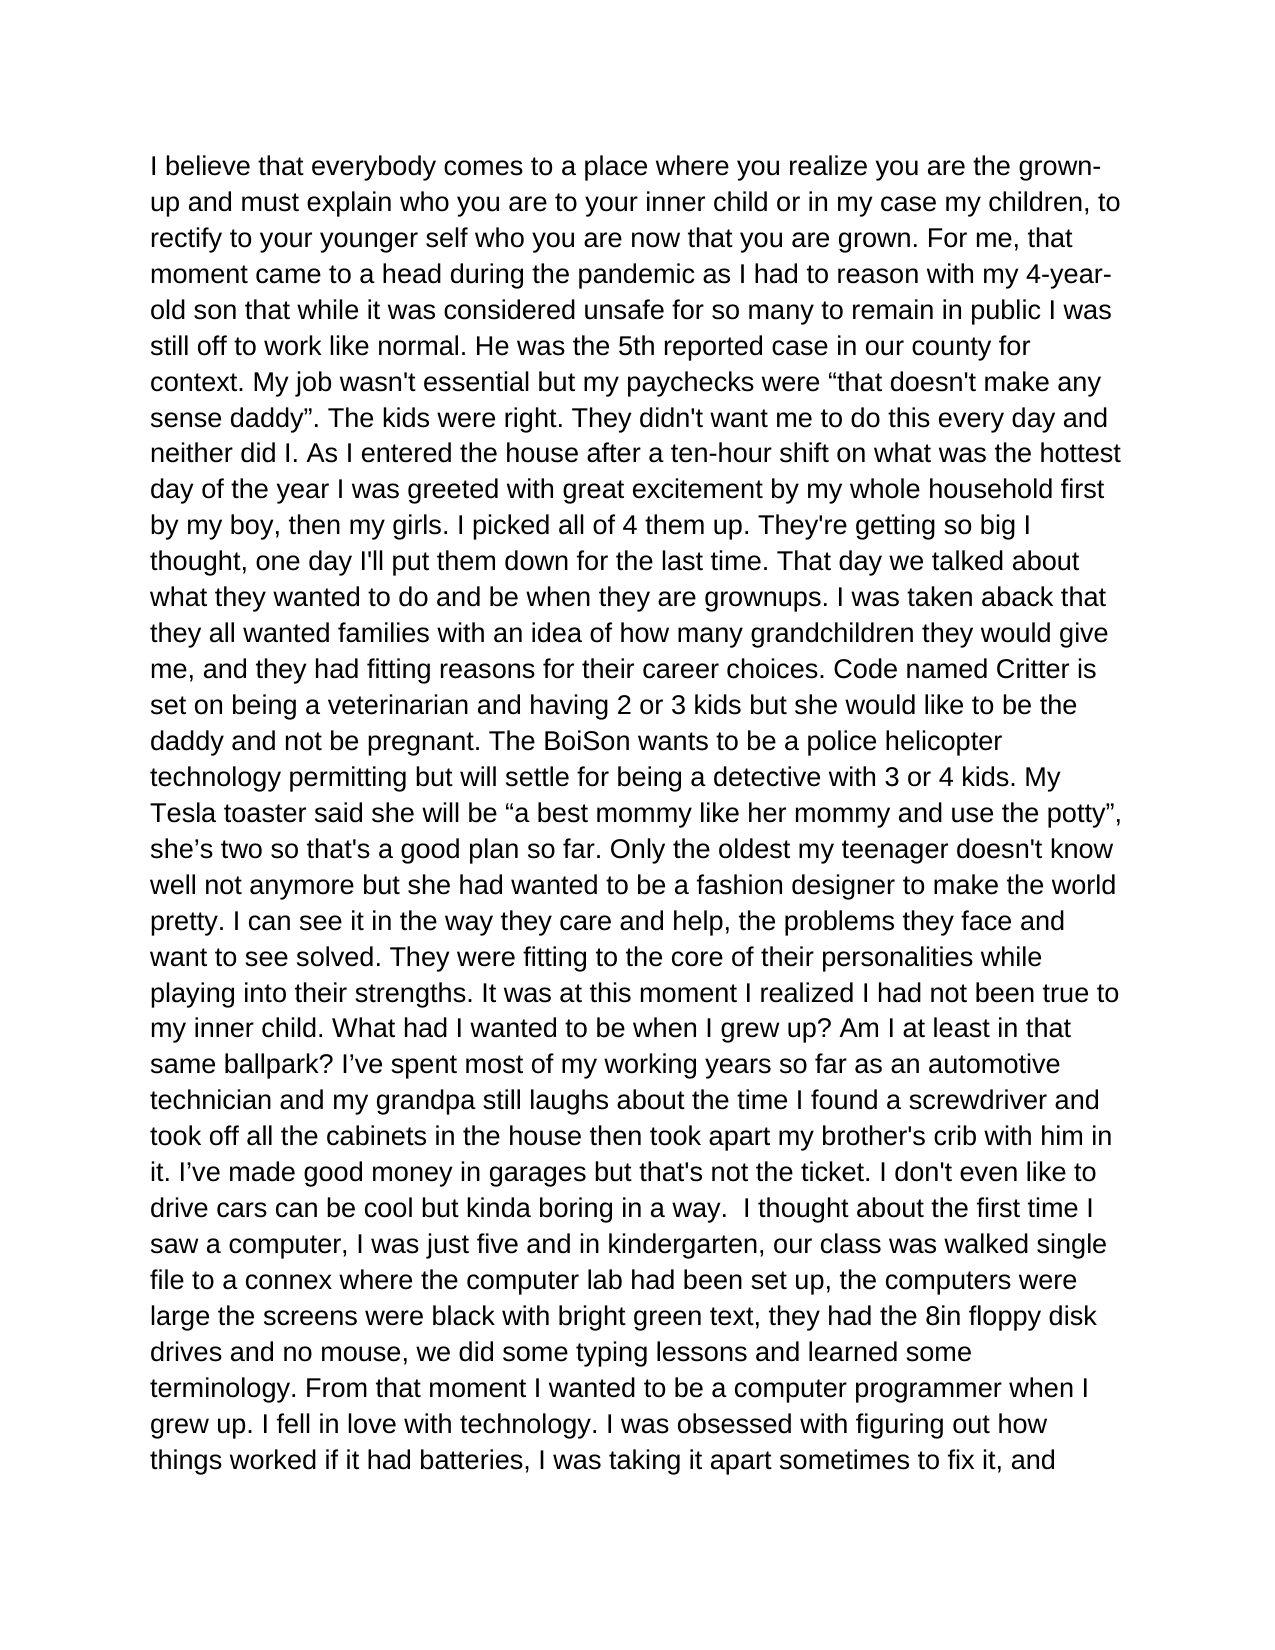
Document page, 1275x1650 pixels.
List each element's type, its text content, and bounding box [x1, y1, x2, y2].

text I believe that everybody comes to a place where you realize you are the grown-up and must explain who you are to your inner child or in my case my children, to rectify to your younger self who you are now that you are grown. For me, that moment came to a head during the pandemic as I had to reason with my 4-year-old son that while it was considered unsafe for so many to remain in public I was still off to work like normal. He was the 5th reported case in our county for context. My job wasn't essential but my paychecks were “that doesn't make any sense daddy”. The kids were right. They didn't want me to do this every day and neither did I. As I entered the house after a ten-hour shift on what was the hottest day of the year I was greeted with great excitement by my whole household first by my boy, then my girls. I picked all of 4 them up. They're getting so big I thought, one day I'll put them down for the last time. That day we talked about what they wanted to do and be when they are grownups. I was taken aback that they all wanted families with an idea of how many grandchildren they would give me, and they had fitting reasons for their career choices. Code named Critter is set on being a veterinarian and having 2 or 3 kids but she would like to be the daddy and not be pregnant. The BoiSon wants to be a police helicopter technology permitting but will settle for being a detective with 3 or 4 kids. My Tesla toaster said she will be “a best mommy like her mommy and use the potty”, she’s two so that's a good plan so far. Only the oldest my teenager doesn't know well not anymore but she had wanted to be a fashion designer to make the world pretty. I can see it in the way they care and help, the problems they face and want to see solved. They were fitting to the core of their personalities while playing into their strengths. It was at this moment I realized I had not been true to my inner child. What had I wanted to be when I grew up? Am I at least in that same ballpark? I’ve spent most of my working years so far as an automotive technician and my grandpa still laughs about the time I found a screwdriver and took off all the cabinets in the house then took apart my brother's crib with him in it. I’ve made good money in garages but that's not the ticket. I don't even like to drive cars can be cool but kinda boring in a way. I thought about the first time I saw a computer, I was just five and in kindergarten, our class was walked single file to a connex where the computer lab had been set up, the computers were large the screens were black with bright green text, they had the 8in floppy disk drives and no mouse, we did some typing lessons and learned some terminology. From that moment I wanted to be a computer programmer when I grew up. I fell in love with technology. I was obsessed with figuring out how things worked if it had batteries, I was taking it apart sometimes to fix it, and [150, 150, 1125, 1475]
